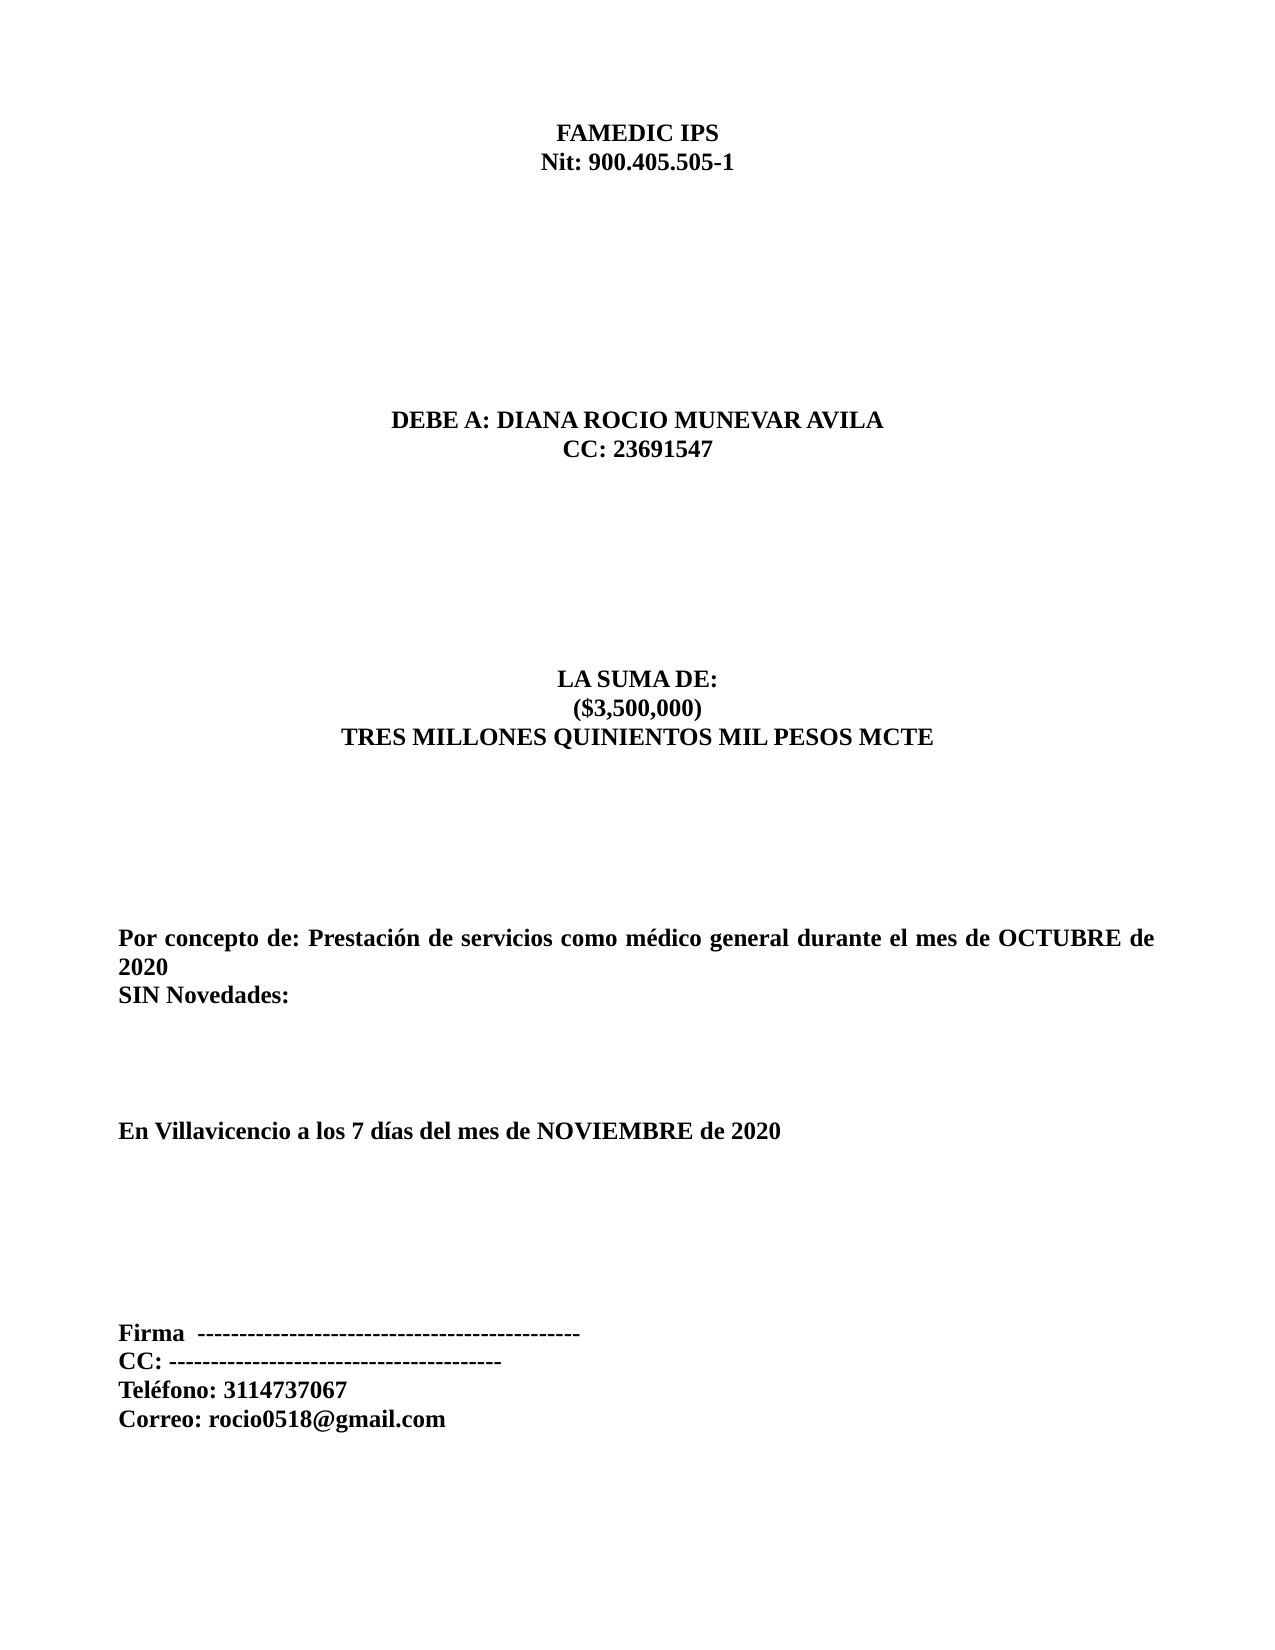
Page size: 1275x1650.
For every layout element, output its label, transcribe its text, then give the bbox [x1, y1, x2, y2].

text Nit: 900.405.505-1 [118, 147, 1157, 176]
text Teléfono: 3114737067 [118, 1375, 1157, 1404]
text CC: ---------------------------------------- [118, 1346, 1157, 1375]
text FAMEDIC IPS [118, 118, 1157, 147]
text Firma ---------------------------------------------- [118, 1318, 1157, 1346]
text TRES MILLONES QUINIENTOS MIL PESOS MCTE [118, 722, 1157, 751]
text LA SUMA DE: [118, 664, 1157, 693]
text ($3,500,000) [118, 693, 1157, 722]
text SIN Novedades: [118, 981, 1157, 1009]
text Por concepto de: Prestación de servicios como médico general durante el mes de OCTUBRE de 2020 [118, 923, 1157, 981]
text En Villavicencio a los 7 días del mes de NOVIEMBRE de 2020 [118, 1116, 1157, 1145]
text CC: 23691547 [118, 434, 1157, 463]
text DEBE A: DIANA ROCIO MUNEVAR AVILA [118, 406, 1157, 434]
text Correo: rocio0518@gmail.com [118, 1404, 1157, 1433]
